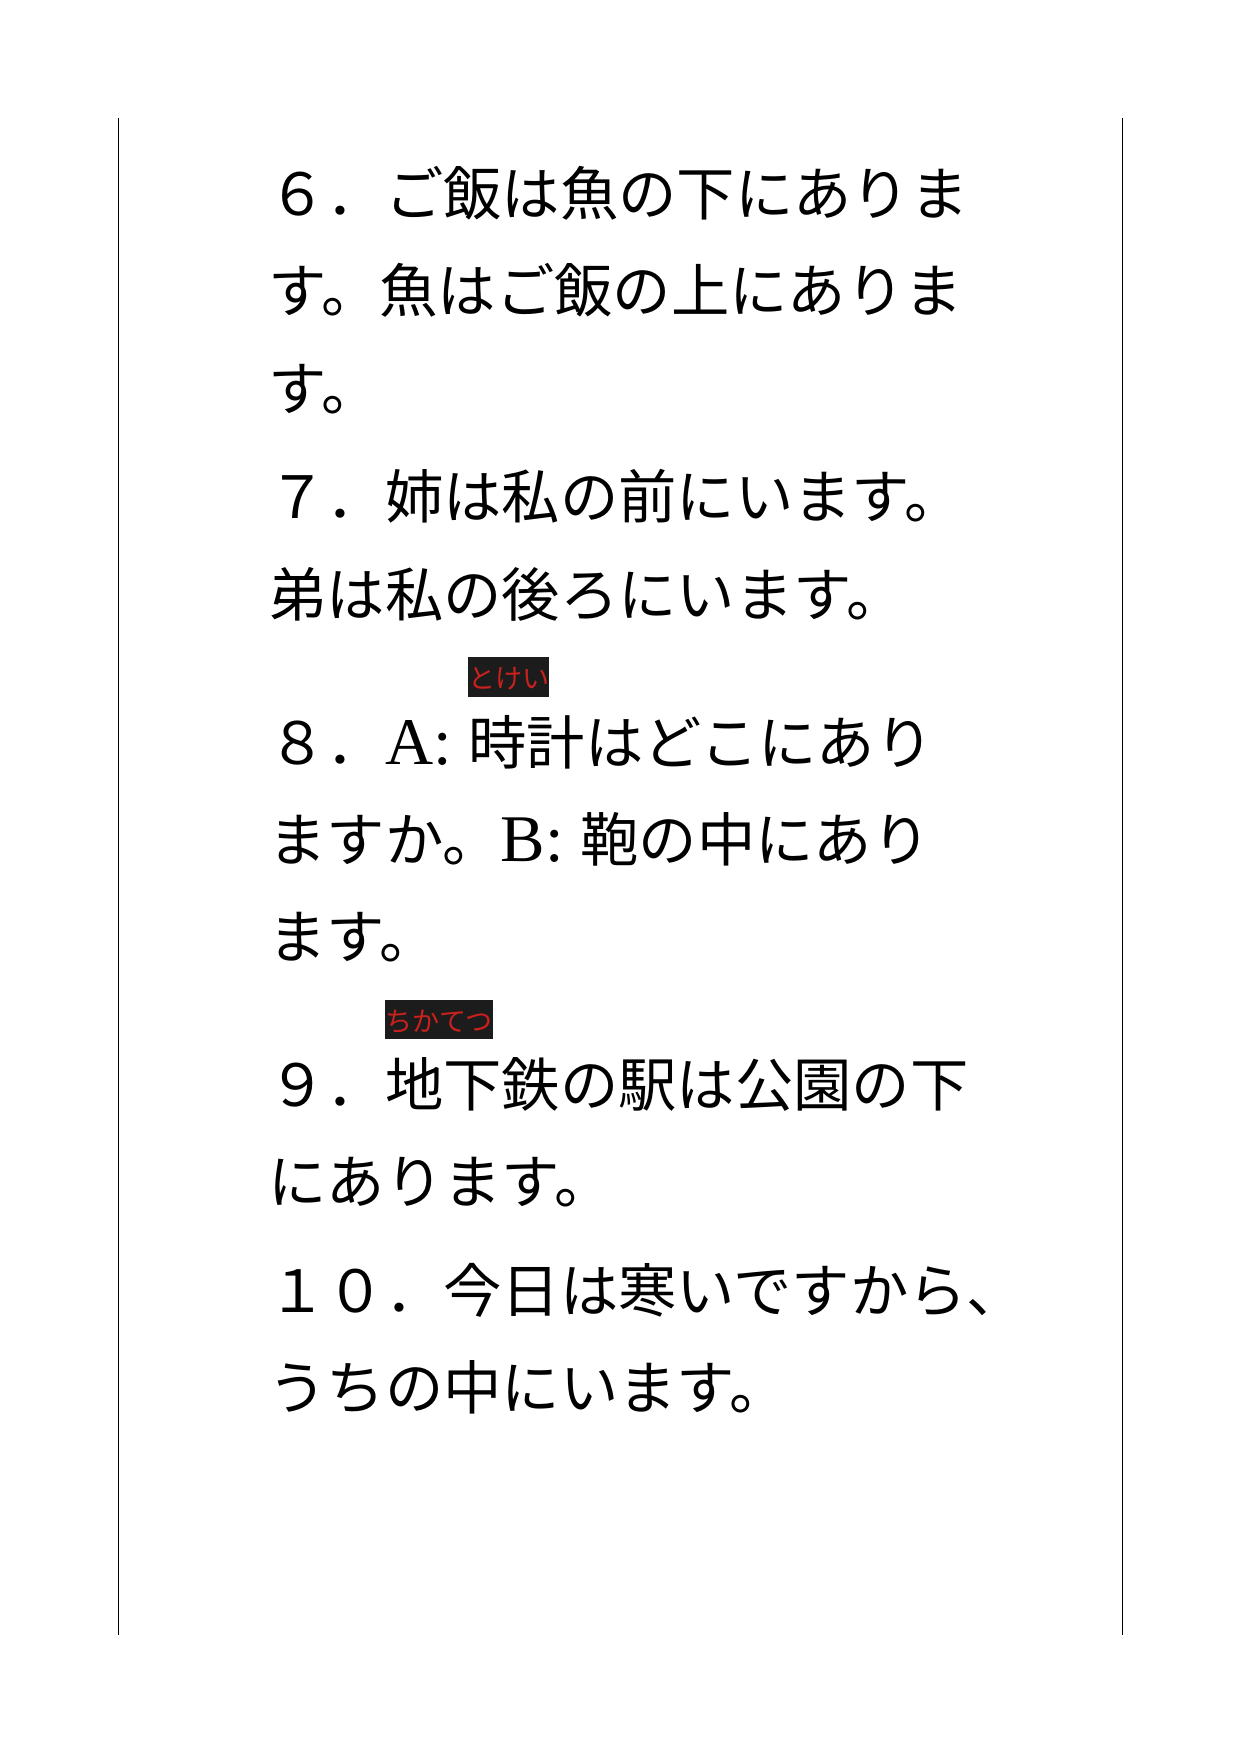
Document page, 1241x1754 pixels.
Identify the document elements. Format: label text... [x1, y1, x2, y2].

text ６．ご飯は魚の下にあります。魚はご飯の上にあります。 [268, 148, 972, 427]
text ９．地下鉄ちかてつの駅は公園の下にあります。 [268, 1000, 972, 1221]
text ８．A: 時計とけいはどこにありますか。B: 鞄の中にあります。 [268, 657, 972, 975]
text ７．姉は私の前にいます。弟は私の後ろにいます。 [268, 451, 972, 633]
text １０．今日は寒いですから、うちの中にいます。 [268, 1245, 972, 1427]
